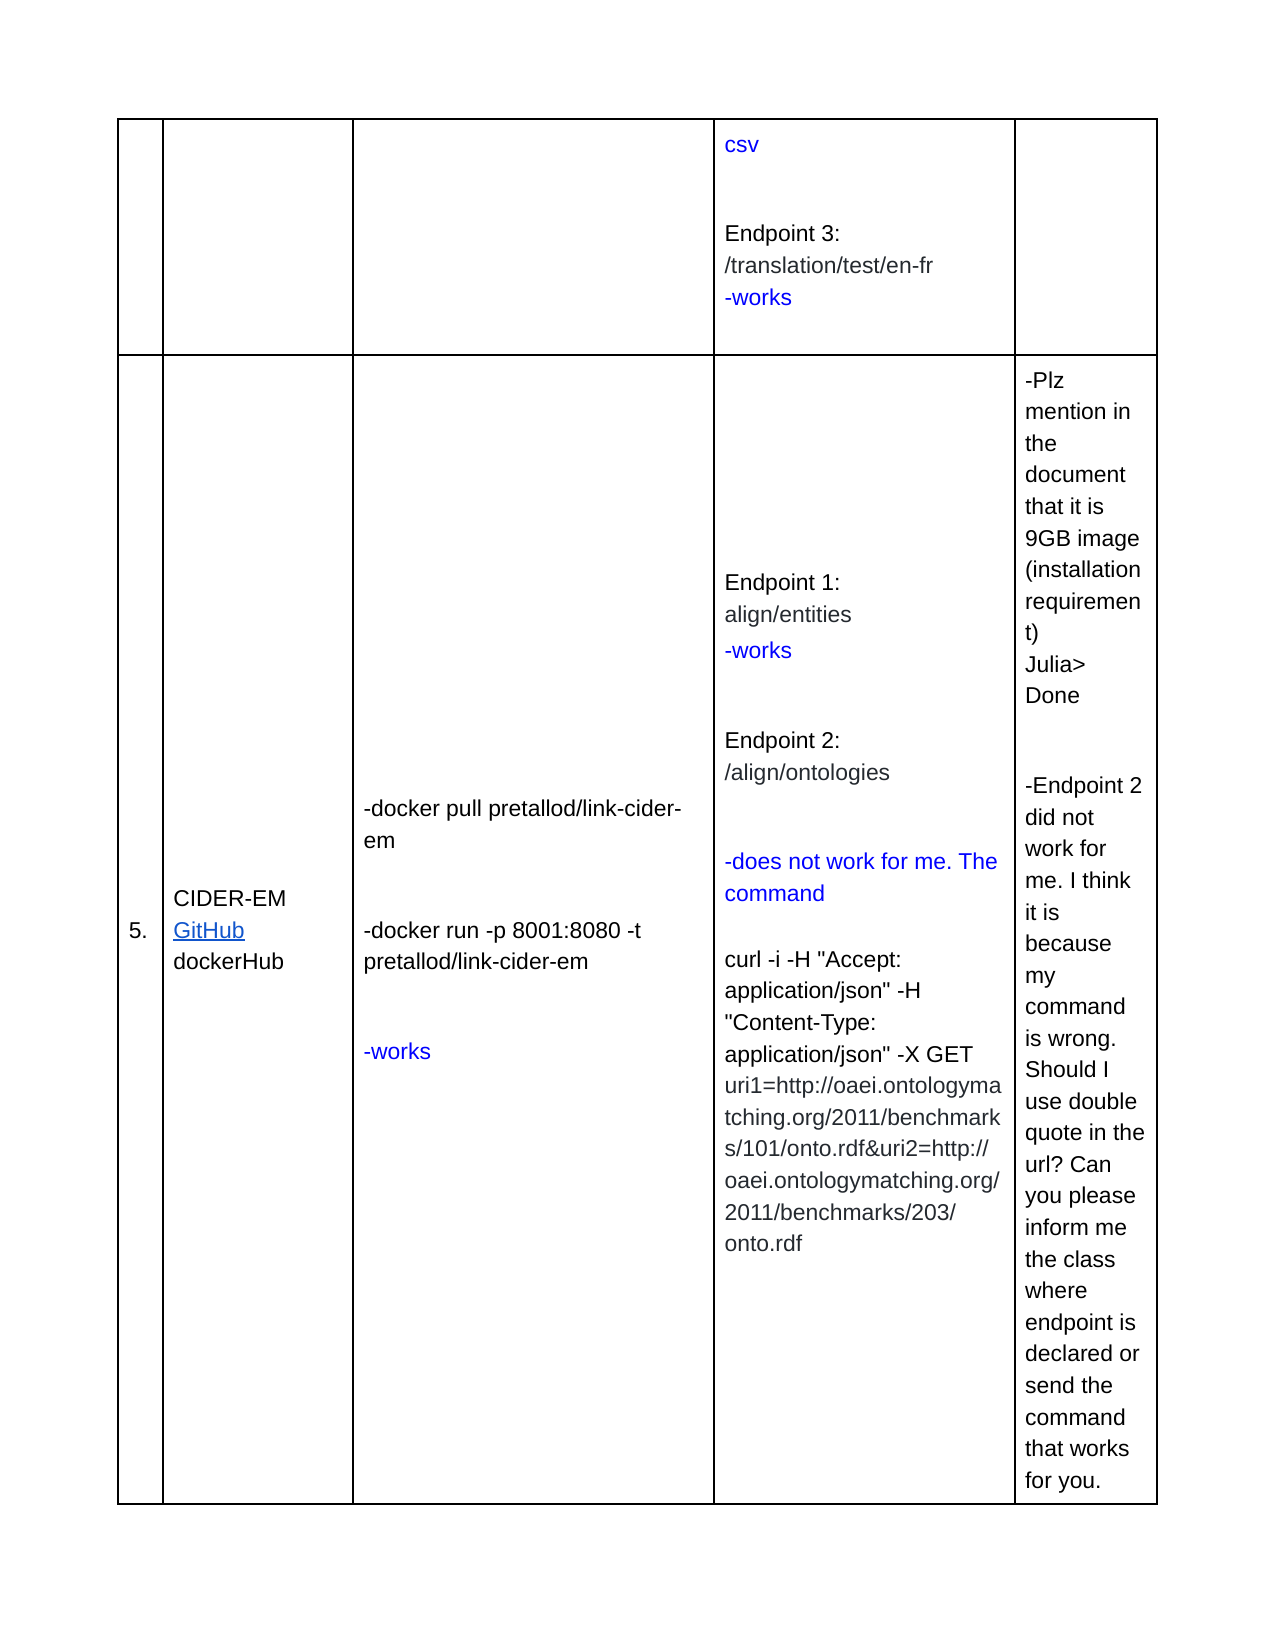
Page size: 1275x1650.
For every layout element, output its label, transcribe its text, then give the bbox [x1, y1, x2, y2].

table_cell -Plz mention in the document that it is 9GB image (installation requirement) Julia> Done -Endpoint 2 did not work for me. I think it is because my command is wrong. Should I use double quote in the url? Can you please inform me the class where endpoint is declared or send the command that works for you. [1016, 356, 1156, 1503]
table_cell CIDER-EM GitHub dockerHub [164, 356, 352, 1503]
table_cell csv Endpoint 3: /translation/test/en-fr -works [715, 120, 1014, 354]
table_cell Endpoint 1: align/entities -works Endpoint 2: /align/ontologies -does not work for me. The command curl -i -H "Accept: application/json" -H "Content-Type: application/json" -X GET uri1=http://oaei.ontologymatching.org/2011/benchmarks/101/onto.rdf&uri2=http://oaei.ontologymatching.org/2011/benchmarks/203/onto.rdf [715, 356, 1014, 1503]
table_cell [354, 120, 713, 354]
table_cell -docker pull pretallod/link-cider-em -docker run -p 8001:8080 -t pretallod/link-cider-em -works [354, 356, 713, 1503]
table_cell 5. [119, 356, 162, 1503]
table_cell [119, 120, 162, 354]
table_cell [164, 120, 352, 354]
table_cell [1016, 120, 1156, 354]
